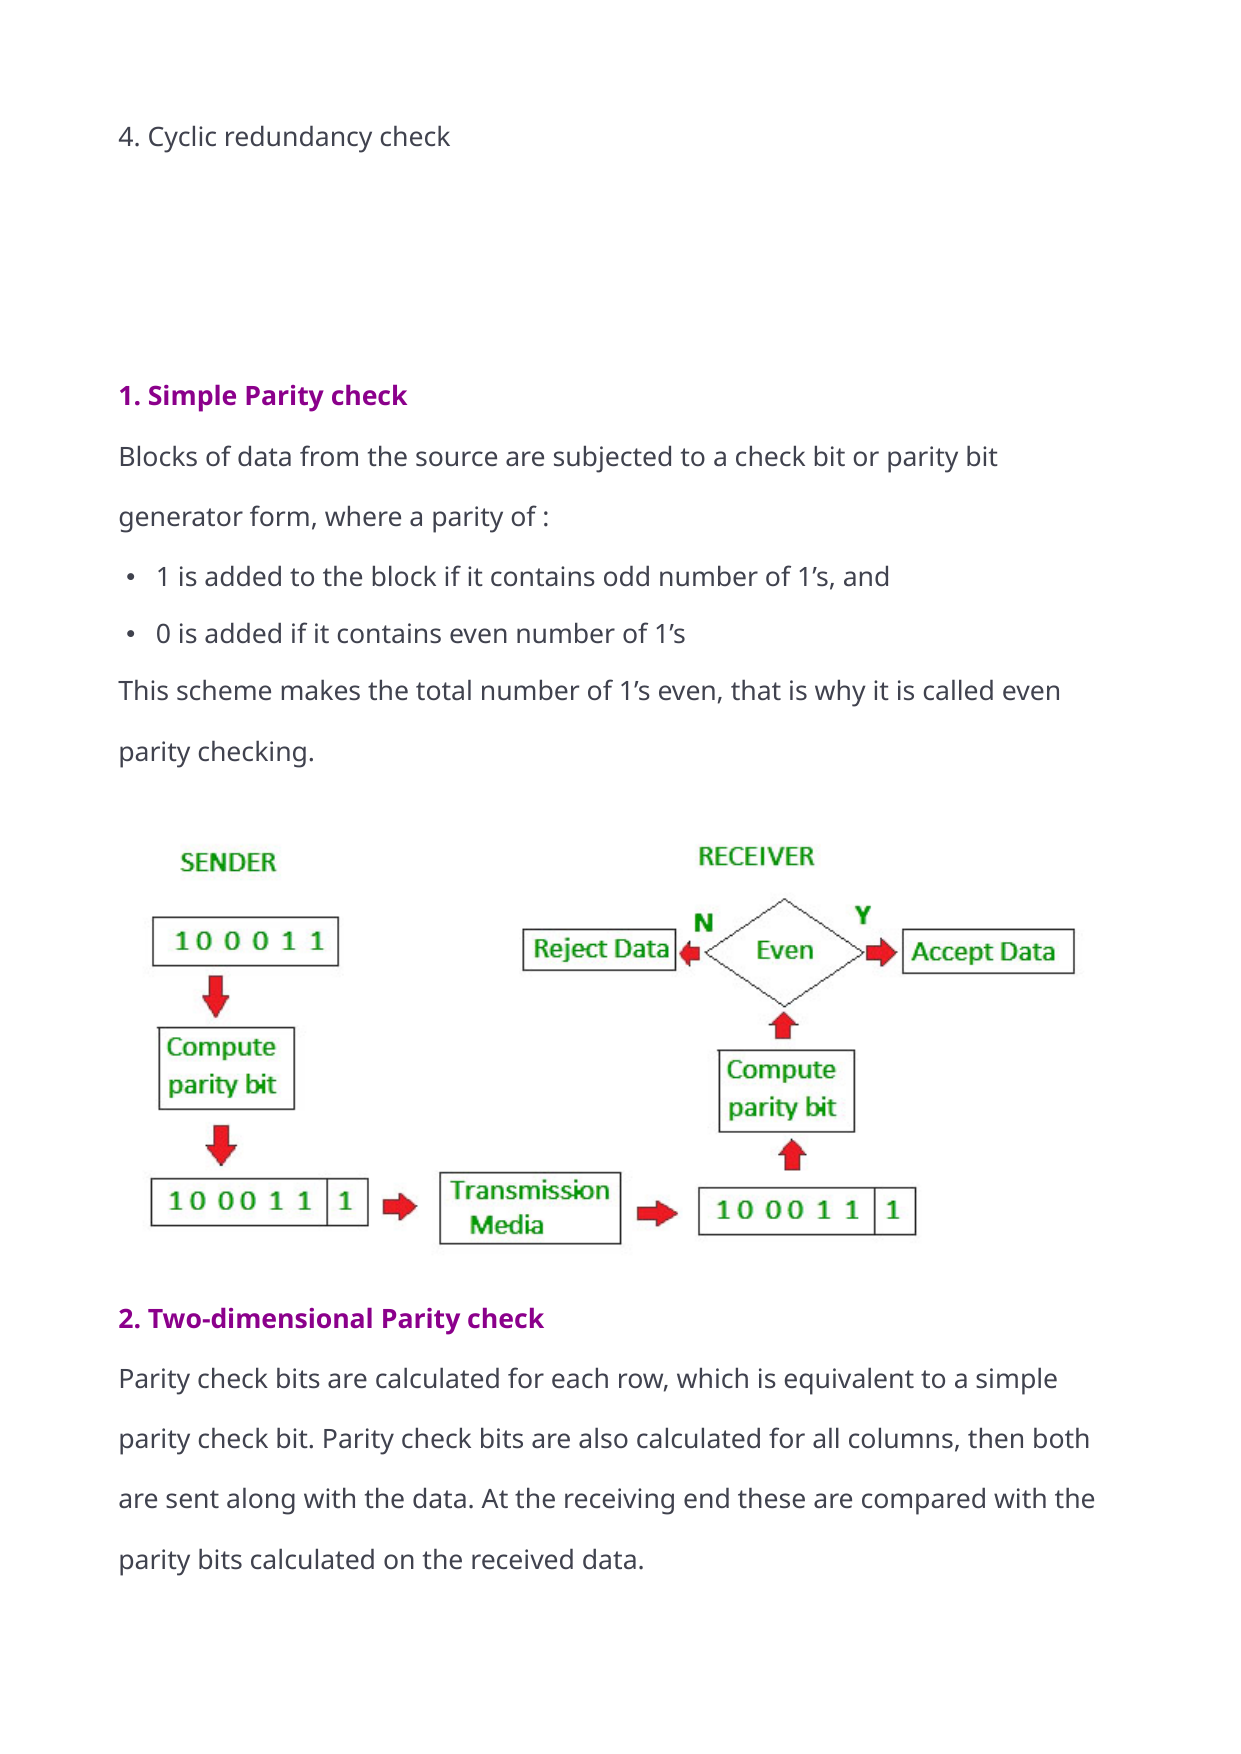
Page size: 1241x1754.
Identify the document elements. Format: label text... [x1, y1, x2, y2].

text 4. Cyclic redundancy check [118, 118, 1122, 214]
text This scheme makes the total number of 1’s even, that is why it is called even parity checking. [118, 672, 1122, 769]
list 1 is added to the block if it contains odd number of 1’s, and [156, 558, 1122, 594]
picture [118, 808, 1108, 1281]
list 0 is added if it contains even number of 1’s [156, 615, 1122, 651]
text 1. Simple Parity check Blocks of data from the source are subjected to a check bit or parity bit generator form, where a parity of : [118, 377, 1122, 534]
text 2. Two-dimensional Parity check Parity check bits are calculated for each row, which is equivalent to a simple parity check bit. Parity check bits are also calculated for all columns, then both are sent along with the data. At the receiving end these are compared with the parity bits calculated on the received data. [118, 1299, 1122, 1577]
